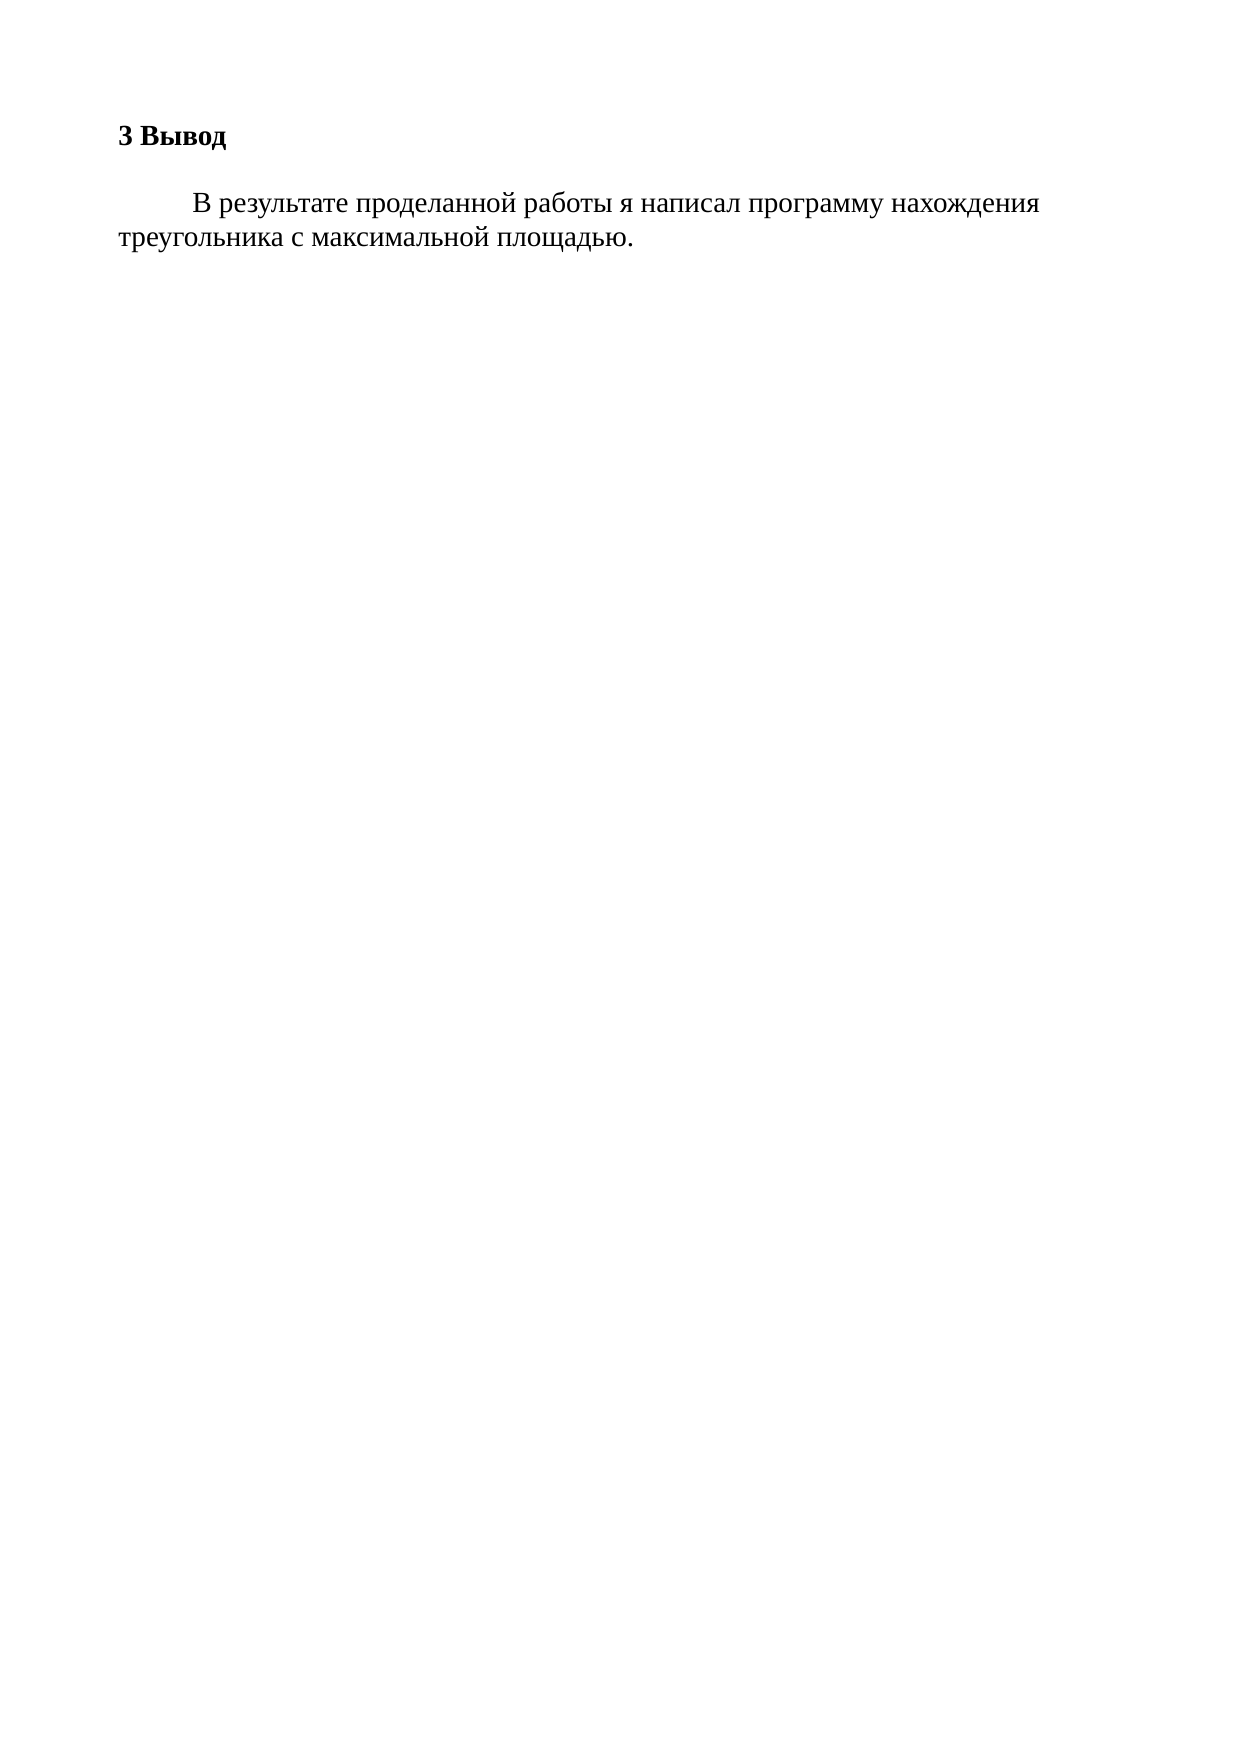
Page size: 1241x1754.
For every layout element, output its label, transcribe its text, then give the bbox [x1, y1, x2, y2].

text 3 Вывод [118, 118, 1122, 152]
text В результате проделанной работы я написал программу нахождения треугольника с максимальной площадью. [118, 185, 1122, 252]
